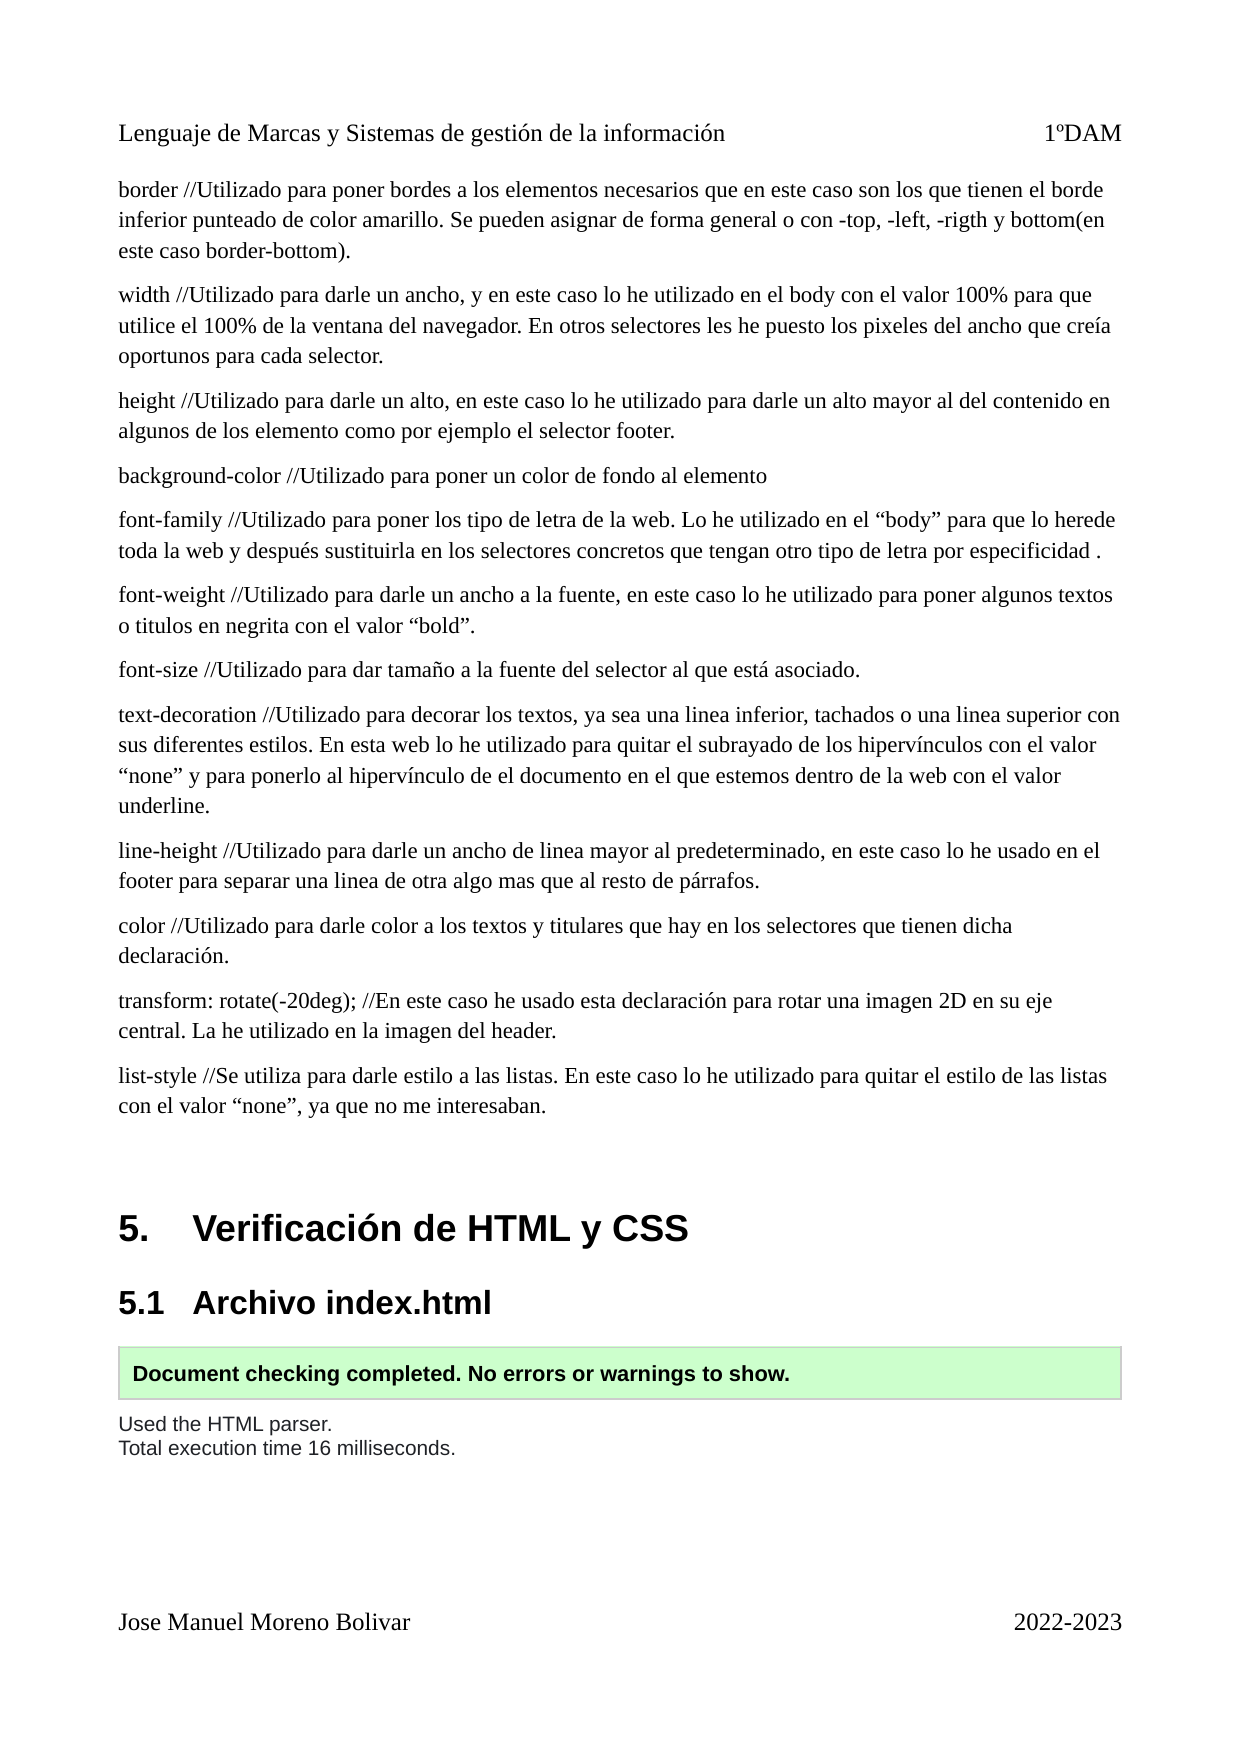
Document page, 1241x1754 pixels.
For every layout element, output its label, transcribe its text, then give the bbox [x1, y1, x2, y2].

text Used the HTML parser. [118, 1412, 1122, 1436]
text height //Utilizado para darle un alto, en este caso lo he utilizado para darle un alto mayor al del contenido en algunos de los elemento como por ejemplo el selector footer. [118, 387, 1122, 443]
subtitle 5. Verificación de HTML y CSS [118, 1207, 1122, 1250]
text font-size //Utilizado para dar tamaño a la fuente del selector al que está asociado. [118, 657, 1122, 683]
text text-decoration //Utilizado para decorar los textos, ya sea una linea inferior, tachados o una linea superior con sus diferentes estilos. En esta web lo he utilizado para quitar el subrayado de los hipervínculos con el valor “none” y para ponerlo al hipervínculo de el documento en el que estemos dentro de la web con el valor underline. [118, 701, 1122, 818]
text transform: rotate(-20deg); //En este caso he usado esta declaración para rotar una imagen 2D en su eje central. La he utilizado en la imagen del header. [118, 987, 1122, 1043]
text font-family //Utilizado para poner los tipo de letra de la web. Lo he utilizado en el “body” para que lo herede toda la web y después sustituirla en los selectores concretos que tengan otro tipo de letra por especificidad . [118, 507, 1122, 563]
text list-style //Se utiliza para darle estilo a las listas. En este caso lo he utilizado para quitar el estilo de las listas con el valor “none”, ya que no me interesaban. [118, 1062, 1122, 1118]
text line-height //Utilizado para darle un ancho de linea mayor al predeterminado, en este caso lo he usado en el footer para separar una linea de otra algo mas que al resto de párrafos. [118, 837, 1122, 893]
text border //Utilizado para poner bordes a los elementos necesarios que en este caso son los que tienen el borde inferior punteado de color amarillo. Se pueden asignar de forma general o con -top, -left, -rigth y bottom(en este caso border-bottom). [118, 176, 1122, 263]
text width //Utilizado para darle un ancho, y en este caso lo he utilizado en el body con el valor 100% para que utilice el 100% de la ventana del navegador. En otros selectores les he puesto los pixeles del ancho que creía oportunos para cada selector. [118, 282, 1122, 368]
subtitle 5.1 Archivo index.html [118, 1283, 1122, 1321]
text color //Utilizado para darle color a los textos y titulares que hay en los selectores que tienen dicha declaración. [118, 912, 1122, 968]
text Total execution time 16 milliseconds. [118, 1436, 1122, 1460]
text background-color //Utilizado para poner un color de fondo al elemento [118, 462, 1122, 488]
text Document checking completed. No errors or warnings to show. [120, 1348, 1120, 1398]
text font-weight //Utilizado para darle un ancho a la fuente, en este caso lo he utilizado para poner algunos textos o titulos en negrita con el valor “bold”. [118, 582, 1122, 638]
